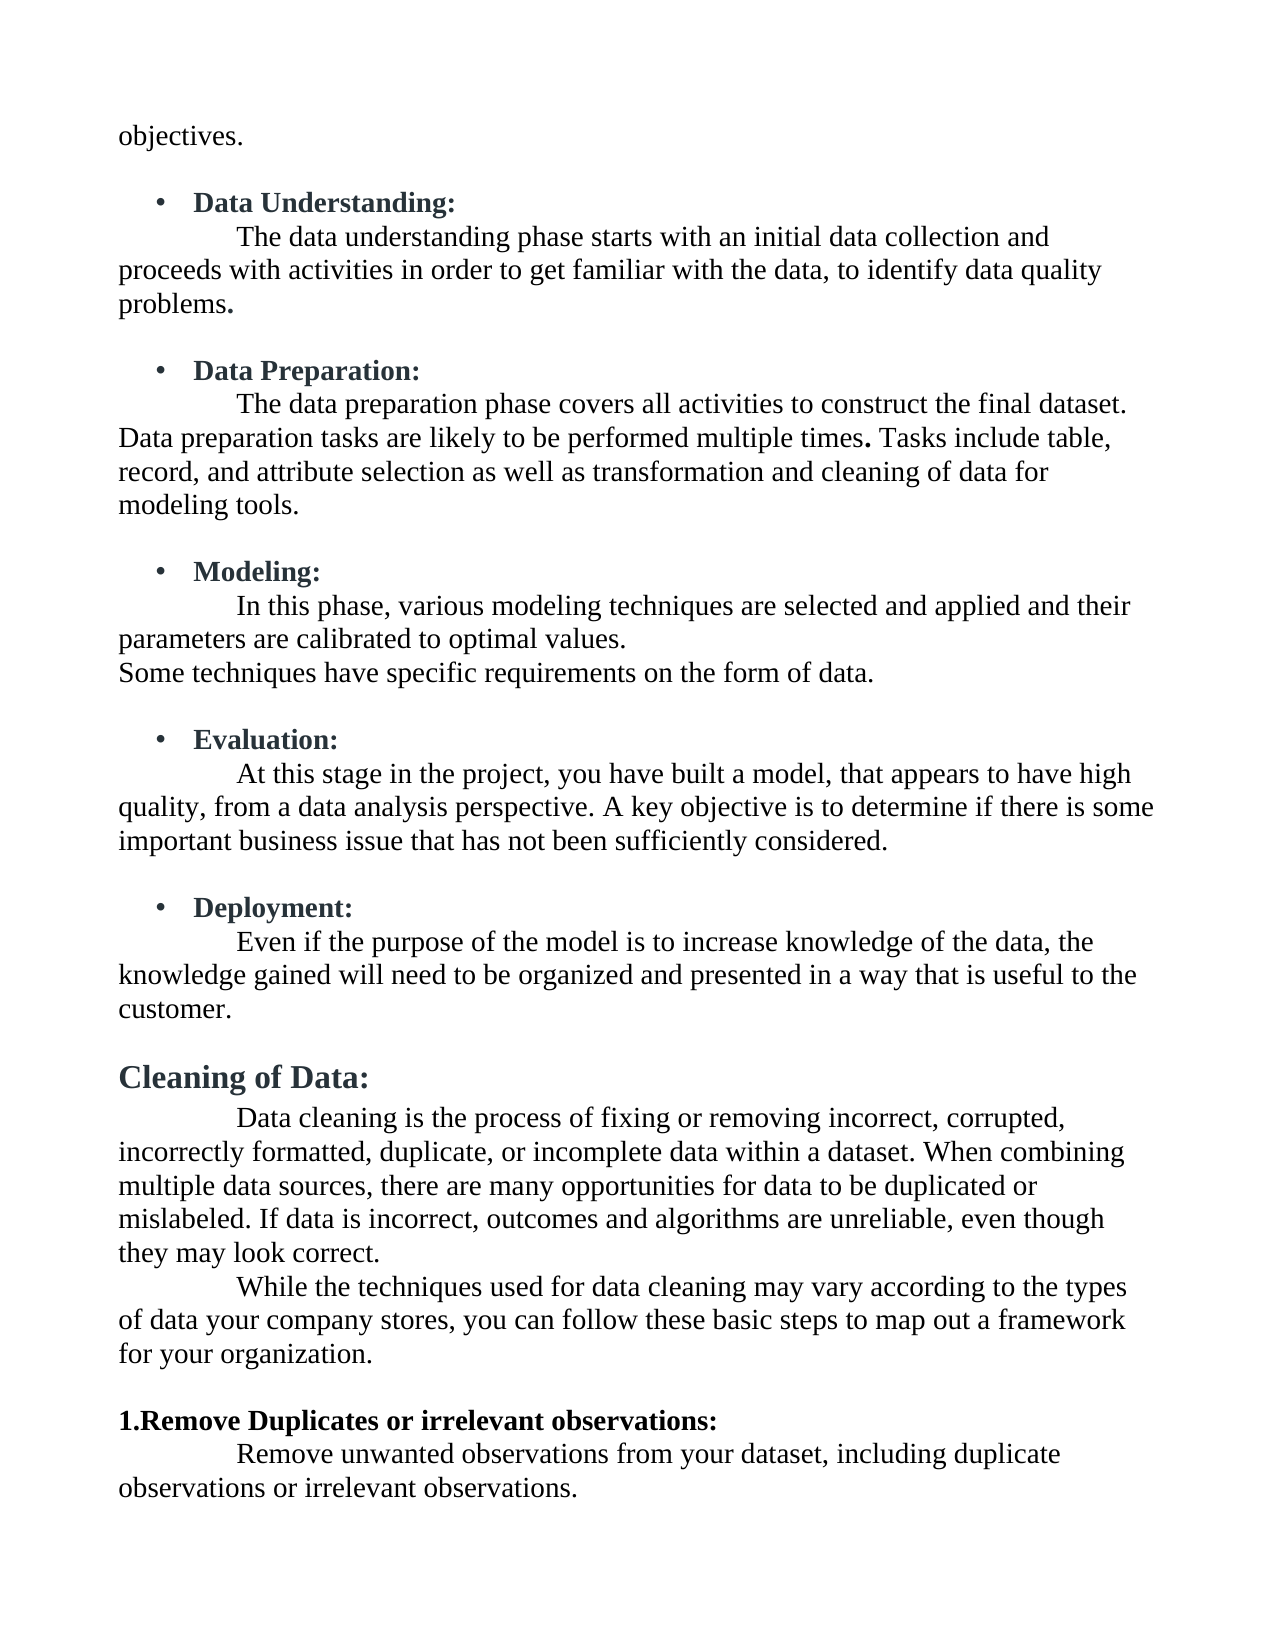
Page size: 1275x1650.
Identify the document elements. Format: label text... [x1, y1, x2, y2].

list Data Understanding: [156, 185, 1157, 219]
list Modeling: [156, 554, 1157, 588]
text The data understanding phase starts with an initial data collection and proceeds with activities in order to get familiar with the data, to identify data quality problems. [118, 219, 1157, 319]
text Remove unwanted observations from your dataset, including duplicate observations or irrelevant observations. [118, 1436, 1157, 1503]
text 1.Remove Duplicates or irrelevant observations: [118, 1403, 1157, 1436]
text In this phase, various modeling techniques are selected and applied and their parameters are calibrated to optimal values. [118, 588, 1157, 655]
text At this stage in the project, you have built a model, that appears to have high quality, from a data analysis perspective. A key objective is to determine if there is some important business issue that has not been sufficiently considered. [118, 756, 1157, 856]
text The data preparation phase covers all activities to construct the final dataset. Data preparation tasks are likely to be performed multiple times. Tasks include table, record, and attribute selection as well as transformation and cleaning of data for modeling tools. [118, 387, 1157, 521]
text Some techniques have specific requirements on the form of data. [118, 655, 1157, 689]
text Cleaning of Data: [118, 1058, 1157, 1096]
text Data cleaning is the process of fixing or removing incorrect, corrupted, incorrectly formatted, duplicate, or incomplete data within a dataset. When combining multiple data sources, there are many opportunities for data to be duplicated or mislabeled. If data is incorrect, outcomes and algorithms are unreliable, even though they may look correct. [118, 1096, 1157, 1269]
text Even if the purpose of the model is to increase knowledge of the data, the [118, 924, 1157, 957]
list Data Preparation: [156, 353, 1157, 387]
list Deployment: [156, 890, 1157, 924]
text While the techniques used for data cleaning may vary according to the types of data your company stores, you can follow these basic steps to map out a framework for your organization. [118, 1269, 1157, 1369]
list Evaluation: [156, 722, 1157, 756]
text objectives. [118, 118, 1157, 152]
text knowledge gained will need to be organized and presented in a way that is useful to the customer. [118, 957, 1157, 1024]
